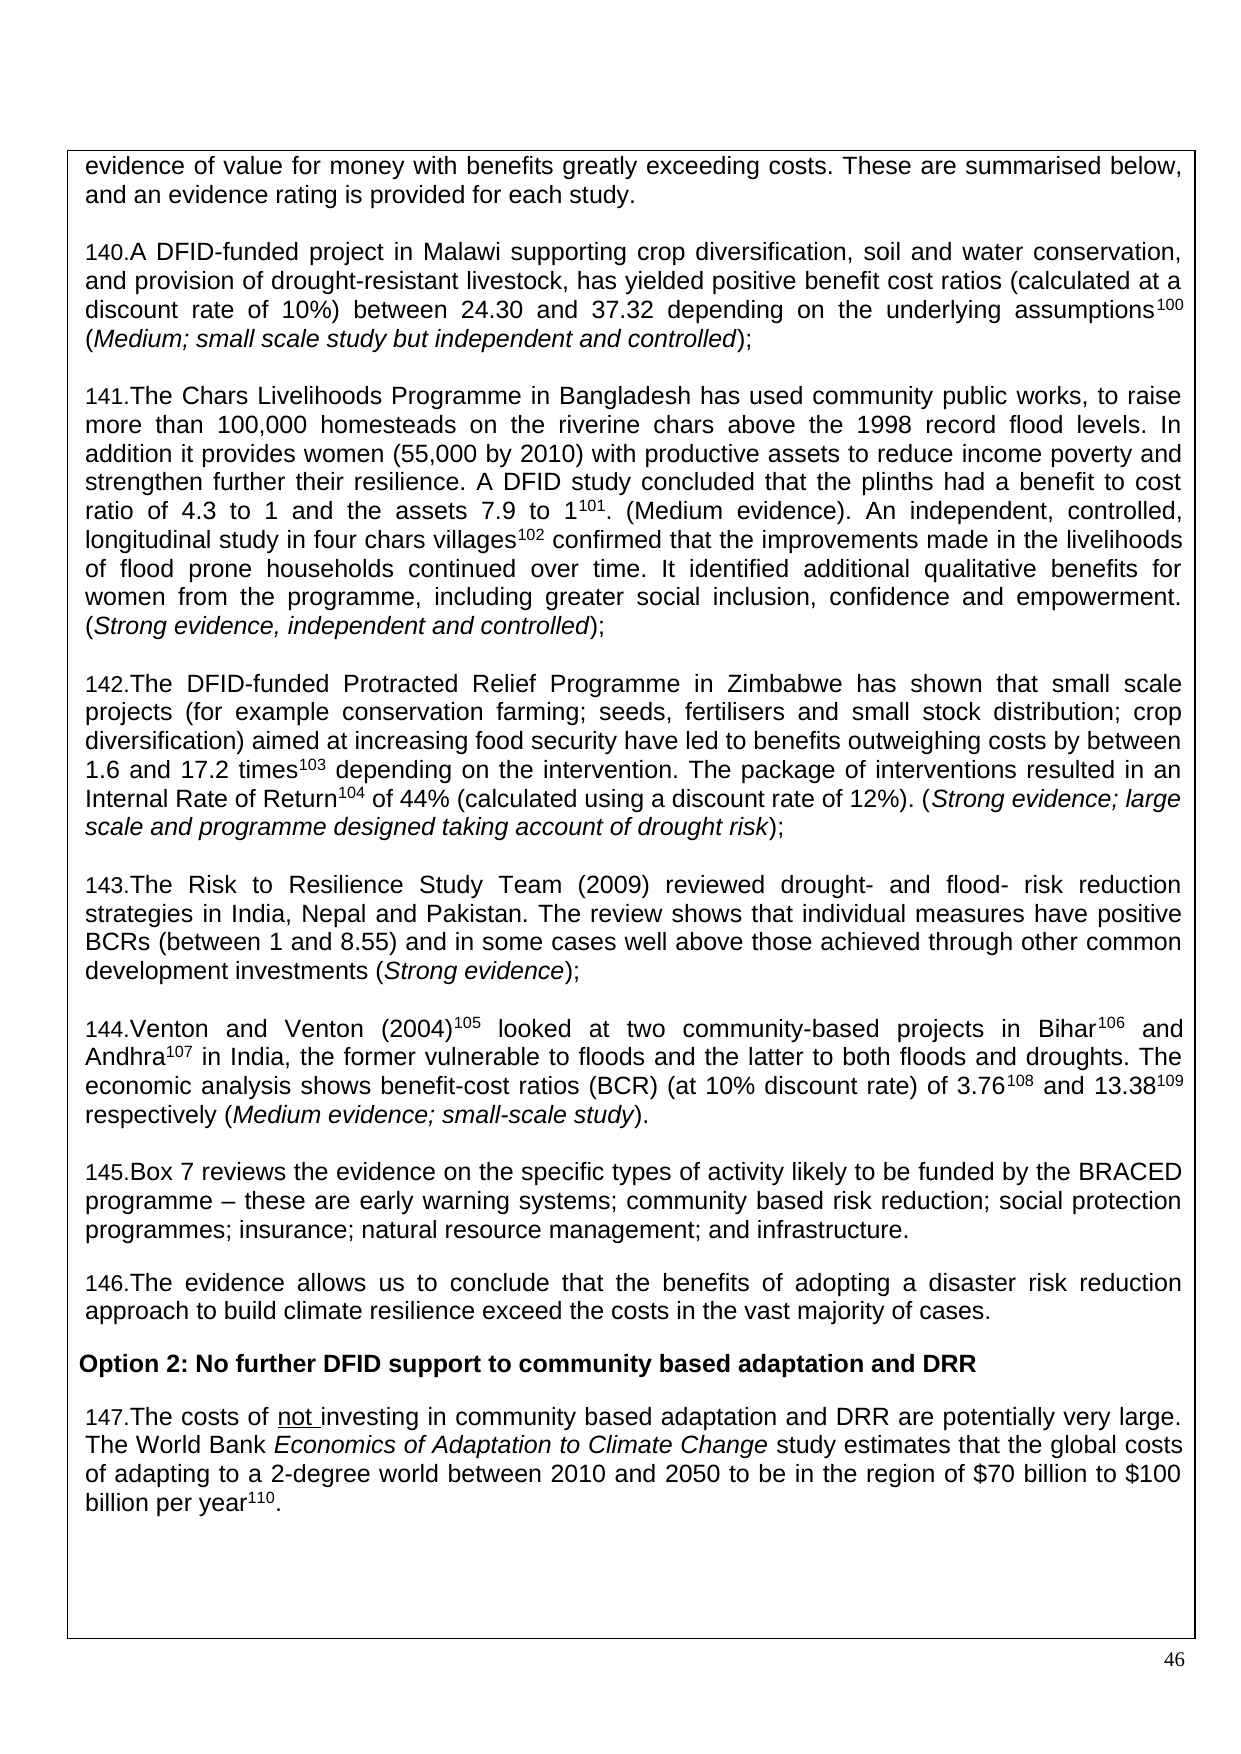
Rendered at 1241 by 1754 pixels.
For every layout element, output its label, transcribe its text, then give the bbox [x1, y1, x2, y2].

table_header B: The case for investing in DRR and adaptation There are two options Table 6: Investment Options Economic appraisal The Strategic Case made the economic case for government intervention to deal with the impacts of increased extreme weather and climate events on communities in developing countries. There are a number of different interventions that can be used to tackle the market and governance failures set out in the Strategic Case. To deliver public goods to communities, governments can provide goods and services such as small-scale buffer infrastructure, local early warning systems, community awareness raising and evacuation planning, crop diversification, and micro-insurance. To help poor and vulnerable groups in society build their resilience to deal with shocks governments can provide goods and services – or they can deliver social protection programmes such as cash transfers; asset transfers; employment guarantees; or social pensions. Governments can also seek to influence the broader patterns of economic development that can build resilience of the economy as a whole to extreme events. Where programmes work in a defined context, the usual approach to the economic appraisal is to present and compare the additional costs and additional benefits of the proposed set of activities, and subject these to sensitivity analyses. However, the BRACED programme proposes to support a range of projects in multiple contexts, many of which have not yet been designed and actual costs and benefits are uncertain. Therefore a comprehensive cost and benefit analysis (CBA) is neither possible nor proportional, and has not been undertaken. Instead the approach used to consider the costs and benefits of BRACED has been to identify the costs and benefits of community based adaptation and DRR from the literature and to provide CBA from comparable projects. This section makes the case for the effectiveness of the programme – the extent to which BRACED outputs will active the planned outcomes. It will also consider the costs and benefits of the counterfactual scenario – no further DFID support to community based adaptation and DRR. Option 1: Fund community based adaptation and DRR There is a substantial and growing body of evidence to suggest that the benefits of climate change adaptation and DRR exceed the costs. At a global level, Parry et al estimate that the mean cost of adaptation measures is $6 trillion. Even though adaptation does not remove all – or even most – of the impacts of climate change, it is clearly worthwhile, with a mean benefit of over $300 trillion, at a mean benefit to cost ratio of about 60 to 1 (Parry et al, 2009). It is more difficult to assess cost benefit ratios at a micro level. As Hallegatte et al (2013) has shown, net-present-value calculations (discounted total benefits minus discounted total costs) break down in the presence of uncertainty about which climate projections will play out in practice. Small changes in the ‘without programme’ climate scenario have a big impact on the expected benefits of the programme being appraised. It is also difficult to quantify the benefits of adaptation and DRR activities. The impacts of climate change can play out over very long time periods, meaning that programme benefits need to be evaluated a long time into the future. What is more, ‘resilience’ is context specific and can mean different things to different communities - is therefore often difficult to place a monetary value on the benefits of interventions that aim to build resilience to climate extremes. This programme will work at the micro level in a range of countries and contexts to scale up responses to climate change that are specific to the risks identified in those communities, and will through components C and D work to strengthen the policy and institutional frameworks to sustain and replicate these interventions. This will be complemented by support to governments to develop macro strategies that build systematic resilience to shocks. As the specific grassroots interventions that this programme will implement are yet to be identified, this section reviews evidence from similar interventions in order to assess the extent to which they offer a positive rate of return. BRACED is also expected in its implementation to provide more details on the costs and benefits of DRR and adaptation interventions. This will include information on unit costs. This is important as the evidence in developing the assessment of VFM of DRR and adaptation interventions. Evidence review Despite the huge number of community-based adaptation programmes under implementation by governments, donors and NGOs; until recently the number of rigorous, experimental, and peer reviewed cost-benefit analyses for those projects was relatively small. Where evidence of benefit to cost ratios does exist, it is largely drawn from ex-post evaluation of projects. Two studies (DFID 2005 and Mechler 2005) reviewed the evidence base for benefit to cost ratios for community based adaptation and DRR in 2005. The DFID study concluded that, “research into the costs of natural disasters and the costs and benefits of DRR measures is not well developed, and much of the evidence is anecdotal. However, a number of bottom-up, or micro-economic assessments, of DRR measures have also been undertaken. These typically examine a proposed package of DRR measures for a specific area. Such studies have identified a wide range of DRR measures with positive benefit-cost ratios. The benefit-cost ratios are obviously heavily dependent upon local circumstances (for example construction cost, efficacy of DRR measure, value of assets and numbers of persons affected), but the studies demonstrate the potential for economically effective DRR measures in developing countries. This evidence strongly suggests that there can be positive economic returns from DRR measures, and that additional development benefits can be realised”. Mechler (2005) reviews the literature on the efficiency and net benefits of preventive disaster management measures in reducing and avoiding disaster impacts. The author finds that large returns to preventive measures have been found in studies appraising the potential benefits before implementation, or evaluating the actual benefits ex-post (a summary of the 11 studies reviewed is provided in the Annex A). Benefits to cost ratios were £2 for every £1 invested or higher. In a subsequent paper, Linnerooth-Bayer and Mechler (2008) updated this analysis and found that in many contexts every Euro invested in risk prevention returns roughly 2 to 4 Euros in terms of avoided or reduced disaster impacts on life, property, economy and environment. A literature review commissioned as part of this appraisal has identified a number of more recent studies - some of them from programmes operating to scale - that have provided stronger evidence of value for money with benefits greatly exceeding costs. These are summarised below, and an evidence rating is provided for each study. A DFID-funded project in Malawi supporting crop diversification, soil and water conservation, and provision of drought-resistant livestock, has yielded positive benefit cost ratios (calculated at a discount rate of 10%) between 24.30 and 37.32 depending on the underlying assumptions (Medium; small scale study but independent and controlled); The Chars Livelihoods Programme in Bangladesh has used community public works, to raise more than 100,000 homesteads on the riverine chars above the 1998 record flood levels. In addition it provides women (55,000 by 2010) with productive assets to reduce income poverty and strengthen further their resilience. A DFID study concluded that the plinths had a benefit to cost ratio of 4.3 to 1 and the assets 7.9 to 1. (Medium evidence). An independent, controlled, longitudinal study in four chars villages confirmed that the improvements made in the livelihoods of flood prone households continued over time. It identified additional qualitative benefits for women from the programme, including greater social inclusion, confidence and empowerment. (Strong evidence, independent and controlled); The DFID-funded Protracted Relief Programme in Zimbabwe has shown that small scale projects (for example conservation farming; seeds, fertilisers and small stock distribution; crop diversification) aimed at increasing food security have led to benefits outweighing costs by between 1.6 and 17.2 times depending on the intervention. The package of interventions resulted in an Internal Rate of Return of 44% (calculated using a discount rate of 12%). (Strong evidence; large scale and programme designed taking account of drought risk); The Risk to Resilience Study Team (2009) reviewed drought- and flood- risk reduction strategies in India, Nepal and Pakistan. The review shows that individual measures have positive BCRs (between 1 and 8.55) and in some cases well above those achieved through other common development investments (Strong evidence); Venton and Venton (2004) looked at two community-based projects in Bihar and Andhra in India, the former vulnerable to floods and the latter to both floods and droughts. The economic analysis shows benefit-cost ratios (BCR) (at 10% discount rate) of 3.76 and 13.38 respectively (Medium evidence; small-scale study). Box 7 reviews the evidence on the specific types of activity likely to be funded by the BRACED programme – these are early warning systems; community based risk reduction; social protection programmes; insurance; natural resource management; and infrastructure. The evidence allows us to conclude that the benefits of adopting a disaster risk reduction approach to build climate resilience exceed the costs in the vast majority of cases. Option 2: No further DFID support to community based adaptation and DRR The costs of not investing in community based adaptation and DRR are potentially very large. The World Bank Economics of Adaptation to Climate Change study estimates that the global costs of adapting to a 2-degree world between 2010 and 2050 to be in the region of $70 billion to $100 billion per year. Box 8: VFM review of activities similar to those in the BRACED programme The costs to HMG and to society that will result from climate extremes if there is no further intervention are threefold. First is the cost of wider investments failing due to extreme climate risk (opportunity costs). The second is the long-term impacts of a changed climate (higher temperatures, changes in total precipitation and rainfall patterns), which are likely to reduce crop yields for farmers unless adaptation measures are implemented, or disruption of other livelihood generating activities. These costs can worsen food security and increase hunger and malnutrition. The third is the actual cost of humanitarian response to extreme climate events when adaptation actions have not been undertaken to support the most vulnerable. On the third of these costs, there is strong evidence to suggest that investment in building the resilience of communities to cope with risk in disaster prone regions is more cost-effective than humanitarian response after the fact. The evidence from a recent DFID paper analysing the economics of early response measures in Kenya and Ethiopia clearly points to three conclusions: Early response is far more cost effective than late humanitarian response. In southern Ethiopia, with a beneficiary population of 2.8m, household level data suggest that early response could save between $662m and $1.3billion in a single event. A perceived risk in responding early is that humanitarian funds will be released incorrectly to situations that turn out not to be a disaster. However, these figures suggest that donors could mistakenly release funds two times in Kenya, and seven times in Ethiopia, before the cost is even equivalent to the cost of humanitarian aid in one event. Given uncertainty, the estimates presented in the paper suggest that while the cost of building resilience is comparatively high, the wider benefits of building resilience can significantly outweigh the costs, leading to the conclusion that investment in resilience is the best value for money. The cost of resilience would have to approach $200 per capita per year for 10 years (almost 50% higher than the figure assumed in this paper) before the modelled costs of resilience begin to approach the cost of humanitarian response. The paper concludes that early response and resilience building measures should be the overwhelming priority response to disasters. The findings in this study fully support an economic imperative for a shift to greater early response and resilience building. Whilst this study only uses a sample of two countries and should not be seen as globally representative, the experience from Kenya and Ethiopia suggests that early action can be very good value for money. Overall, the evidence presented is supportive of community-based adaptation and DRR activities that will encourage resilience building and early responses for disaster risk reduction. The case for investment in BRACED Component C The BRACED theory of change hypothesises that the programme will be achieve a transformational impact on resilience of poor people in vulnerable communities by learning lessons from what approaches work in what context; and using this evidence to influence policy making and development planning. BRACED Component C will generate, synthesise and communicate evidence on which interventions under components A and B work well (and less well). Box 9 looks at whether the benefits of programme component C are likely to outweigh its costs. Box 9: Benefits and Costs of BRACED knowledge and evidence component Climate and Environment Appraisal Table 7 summarises the climate change and environmental categories on whether to invest in DRR and climate change adaptation. The categories are defined as: Category A, high potential risk or high opportunity; B, medium or manageable or medium opportunity; C, low or no risk, or no opportunity; or D, core contribution to a multilateral organisation. Table 7: Climate change and environmental categories As the main objective of BRACED as set out in the strategic case is to build resilience to climate extremes and reduce and prevent disasters occurring the decision to invest in DRR and adaptation will have significant opportunities and benefits (Category A). The logframe has explicit climate change and environment indicators. A decision not to invest would forgo those opportunities and benefits and in the face of a worsening environment represent a significant risk – this option would therefore be category B. An important opportunity of BRACED is to bring together development and humanitarian interventions to address the environmental challenges of climate change, and to develop programmes and projects that meet both humanitarian, development and environment objectives by building resilience to climate extremes. More details on the opportunities BRACED presents and how to enhance these benefits is given in the Climate and Environment Assurance Note attached as Annex B. There are risks that some of the proposed activities and investments under BRACED may lead to maladaptive outcomes. For example some grants may fund include rural infrastructure. There is a risk that the ‘climate-proofing’ of these components may exclusively focus on making them physically able to withstand climate effects. These investments could potentially, for example, provide “incentives” for the most vulnerable to remain in locations that would be unviable in 20-30 years’ time according to current projections. This was an important issue identified by the Foresight Report on Migration and Environmental Change. For the Sahel specifically there is a risk that the resilience inherent in the ‘dis-equilibrium’ nature of the drylands environment is not recognised and externally imposed solutions such as intensive agriculture prove maladaptive. Conversely enhancing traditional livelihood strategies that are resilient to existing climate variability may not be sufficient alone in the face of future climate change, both scenarios would prove maladaptive. The individual projects supported by BRACED will need to work at scale in a truly integrated way, with each other and with the policy and institutional context, to enable consideration of complexities and trade-offs in complex socio-ecological systems to ensure they achieve maximum impact. By working at individual community level there is a risk of displaced environmental risks from one community to another, for example an activity to improve irrigation and water use could have an impact on water users downstream by increasing the amount of water taken out of the river. It could also have negative impacts on the wider ecosystem. This risk is more acute if individual projects don’t work with the national and subnational policy and institutional contexts – ensuring government buy-in at all levels. To address this consideration and mitigation of wider systemic climate and environment risks to the whole region or ecosystem in question will be included as criteria for grant selection. NGOs and NGO alliances will need to demonstrate an understanding of the policy and institutional context and have plans for addressing this. Many of the project level impacts can be avoided or reduced where these are identified and actions taken. However, as the projects that BRACED will support are still to be determined there is no definitive list of risks that can be identified at the outset. It will therefore be important when awarding grants that all proposals are subjected to a climate and environment appraisal. There will be a set of more generic risks, and opportunities, with BRACED on implementing the project and choice of activities. This would include limiting the travel associated with the project and ensuring that low carbon technologies are used, and that any interventions are energy efficient. There will also be an opportunity for BRACED to support climate compatible development approaches that deliver triple wins: adaptation, mitigation and development benefits. The option to fund DRR and adaptation is appraised as category B while there are risks these can be mitigated or avoided. The option not to fund implies continued and increasing climate risks to those communities and so is category B for risks. The option to fund provides significant environment and climate change opportunities and is category A. The option not to fund does not provide opportunities and is category C. More details on the potential risks and negative environmental impacts are given in the Climate and Environment Assurance Note (Annex B). Social and Gender Appraisal BRACED recognises the strong links between poverty, gender and vulnerability to climatic disasters. By focusing on the Sahel BRACED will provide significant funding to countries that are at the bottom of the human development index (HDI) and which suffer from chronic food insecurity. Other countries covered by BRACED will be DFID focus countries including fragile states that are highly prone to disasters. The focus of BRACED is building resilience to disasters. This will require a range of interventions to help people manage the risk of droughts, floods and cyclones. In parallel to these interventions there needs to be a renewed focus on addressing the fundamental causes of vulnerability. Of these, chronic poverty is the underlying driver of vulnerability across the Sahel and many other BRACED countries and is reinforced by huge gender disparities, insecurity and conflict, poor governance and lack of respect for human rights, inadequate health provision and lack of education, particularly for girls. All of these need to be addressed through policies and programmes on wealth creation, empowering women and girls and greater investments in education and health, including reproductive health. These are all important for building resilience and while not the focus of BRACED, nonetheless BRACED-funded projects will need to show how they relate to these wider set of issues and interventions. Furthermore, at a political level establishing good governance and building peace and stability across the Sahel and other fragile environments will be critical for long term resilience to climate disasters. One of the key issues for BRACED will be targeting within the selected countries. In order to do this effectively the selection criteria for potential BRACED-funded programmes will need to give high priority to social dimensions of vulnerability in addition to physical vulnerability. The following will be key requirements for selection: Gender. This needs to include a gendered approach to vulnerability analysis. While there is a consensus that women are more vulnerable to disasters than men, there is a need to understand the particularly vulnerabilities facing women and men in each context. Furthermore, BRACED will consider funding programmes specifically targeting women and girls. This will be critical for the Sahel where gender inequalities are also some of the highest in the world; in the 2011 Gender Inequality Index Chad ranked 145 out of 146, Niger 144 and Mali 143. Multi-dimensional analysis of vulnerability - In addition to gender there are other important social drivers of vulnerability including age and ethnicity which will require an understanding of the multi-dimensions of vulnerability. Social exclusion and marginalisation - In many countries covered by BRACED, including large parts of the Sahel, social exclusion and marginalisation have been major drivers of both conflict and vulnerability. Participatory methodologies - including participatory vulnerability analysis will be critical for both understanding vulnerability and designing effective interventions. BRACED funded projects will need to clearly demonstrate a strong track record and commitment to participatory approaches. Empowerment and accountability - BRACED will expect NGO partners to be involved in policy influencing, political economy analysis and empowering communities and local civil society groups to hold governments and donors to account for their policies and programmes on adaptation and disaster risk reduction. C. Appraisal of Delivery options Economic Appraisal Appraisal Section B shows that investments in community-based adaptation are very likely to have a positive rate of return. It also shows that costs to society and to HMG are likely to be higher in the without-programme scenario) than with the programme - because it is more expensive to respond and recover from extreme climate events than it is to build resilience ex ante. This section looks at a number of ways in which the BRACED programme could deliver its activities. A range of options to support community based adaptation and DRR to build resilience to climate extremes were considered. These were assessed against the following critical success criteria: Table 8: Critical Success Criteria In addition the social and environment appraisals consider the extent which the delivery options perform well in fragile contexts; target women and girls; and ensure that activities are low carbon, climate resilient environmentally sustainable. The list of wider options considered but rejected include: Provision of goods and services by national or local governments in priority countries funded through DFID budget support. This option is not feasible (at least in phase 1 of the programme), as DFID does not have geographical presence in the programme focus countries. DFID does not have existing working relationships with local governments in the programme countries and so the number of new ground staff needed to implement this option is unacceptably high. However this option could be considered under phase 2 of the programme following preparatory work in-country. Delivery through a multilateral climate investment fund such as the Pilot Programme on Climate Resilience or Adaptation Fund. HMG already provides support to multilateral funds elsewhere under the International Climate Fund (to date, £431 million to the PPCR and £10 million to the Adaptation Fund). Working through multilaterals can complement the bilateral programmes that we implement through our country and regional offices. Multilateral programmes enable us to deliver large scale support for adaptation through institutions that are effective, and build progress in key areas that we are unable to bilaterally. A separate Business Case will consider whether the multilateral climate funds are able to absorb and disburse additional finance and the extent to which this offers good value for money. Appraisal of the delivery options The three remaining options to be appraised are: Finance to adaptation multilateral organisations to implement activities on DRR and climate change adaptation either as part of their core activities or within separate facility or trust fund. Organisations with core business in this focus area include WFP, UNISDR, and the GFDRR. Direct provision of DRR and adaptation activities to vulnerable communities in a selection of countries by DFID country offices. NB this option is not possible for the Sahel where DFID does not have country offices. Direct support to civil society organisations their partners and to scale up their existing activities on DRR and climate change adaptation. Option 1: Finance to adaptation multilateral organisations How it would work Under this option DFID would transfer funds to a multilateral organisation that would deliver community based adaptation and DRR activities as part of its core activities or under a new programme window. Multilateral organisations with core business in this subject are the United Nations World Food Programme (WFP), the United Nations Office for Disaster Risk Reduction (UNISDR) and the Global Fund for Disaster Risk Reduction (GFDRR). The analysis of these three organisations draws heavily on the assessment made during the DFID Multilateral Aid Review 2011 as well as desk-based research using online resources (including the Australian Multilateral Aid Review). The World Food Programme is the world’s largest humanitarian organisation with two-thirds of its resources channelled through humanitarian interventions. Delivering food assistance, it also advocates globally for attention to hunger. It is entirely voluntarily funded and its scale of operation is driven in large part by fluctuating humanitarian need and funding. In 2009 its expenditure was US$ 4.2 billion; in 2010 it was US$ 3.8 billion. WFP receives no core funding: its administrative budget derives from a 7 per cent surcharge on programme funding. The vast bulk of WFP’s income is earmarked by donors to specific operations/purposes – only eight per cent is undirected multilateral. The United Nation’s International Strategy for Disaster Reduction (UNISDR) is a strategic framework, adopted by United Nations Member States in 2000, aiming to guide and co-ordinate the efforts of a wide range of partners to achieve substantive reduction in disaster losses and build resilient nations and communities as an essential condition for sustainable development. UNISDR’s main role includes co-ordination amongst UNISDR system partners, policy guidance, and provision of strategic information on disaster risk – and so it does not at present directly implement activities on the ground. Worldwide UNISDR has approximately 90 members of staff (which includes 48 in regional offices) and an overall annual budget of approximately US$ 28 million. The Global Fund for Disaster Risk Reduction (GFDRR) was established in 2006. It is a facility hosted by the World Bank and guided by a Consultative Group made up of donors, developing countries and international partners. The GFDRR Secretariat employs around 12 full-time staff at its Washington Headquarters, and relies on a network of World Bank and UNISDR staff to support its three ‘tracks’ of programming (global and regional level advocacy; technical and financial assistance to low and middle-income countries; and a disaster recovery fund). Its annual budget for 2010 was $131.5m. Estimated costs and benefits of the approach Table 9 sets out the costs of delivering the BRACED programme through a multilateral organisation. The analysis assumes that programme oversight would be managed by a core advisory team in DFID Policy Division, comprising an A1 Team Leader, A2 and A2L policy leads, and two grade B programme management staff. The multilateral body would deliver overall programme management, implementation, and monitoring and evaluation functions. Information on the proportion of the UNISDR and WFP budget that is spent on administrative and management costs was not readily available from Annual Reports (though a breakdown of expenditures by programme activity was provided in both it was not possible to disaggregate programme and management costs). According to the UNISDR Annual Report 2012, 57% of the organisation’s expenditure is on staff costs. This is to be expected from a knowledge-based institution that delivers its outputs through its staff. A World Bank evaluation of the GFDRR found that the administrative costs of the GFDRR Secretariat as a share of total expenditures administered by the Secretariat have declined steadily as the program has grown since 2006. At 11.3 percent in 2012, these are comparable to other technical assistance and investment programs that World Bank Independent Evaluation Group has reviewed. Through negotiation with multilateral organisations, we would aim to reduce this figure to 10% of programme budget to administration and management costs. Table 9: Cost estimates – Option 1 Finance to Adaptation Multilateral Organisation * Assumes one adviser makes 2 international trips per year at £2000 per trip ** FTE estimates based on DFID Unit Costs data Table 10 assesses the potential benefits of this delivery option against the critical success criteria. Table 10: Benefits estimates - Option 1 Finance to Adaptation Multilateral Organisation Scores: 1 = unsatisfactory; 2 = weak; 3 = satisfactory; 4 = strong This option scored poorly against feasibility, organisational effectiveness, and ability to deliver results at scale; however, it has good potential to work with partner governments and to influence wider policy-making. An overall score for the three institutions has been given against each criterion in table 10. This hides differences between the three institutions. Notably, the World Food Programme performs better against the criteria than the other two organisations. A more detailed consideration of the pros and cons of delivering BRACED through WFP is provided in Box 10. On balance we do not believe that it is feasible to deliver BRACED through WFP because the programme scope is beyond the mandate of the organisation. Broader advantages and risks of the approach A broader advantage of the multilateral option (not captured in Table 10) is the potential to leverage in additional finance from other donors. If the BRACED programme were to set up a new window or trust fund within an existing multilateral organisation, other donors and international organisations could be invited to contribute finance to the fund. A strong disadvantage of this option is the limited scope to build capacity and knowledge in DFID. Outsourcing the delivery of BRACED entirely to a third party could mean that the potential for lesson learning on effective management, implementation and delivery of community based adaptation and DRR activities is not maximised. Box 10: WFP as a potential partner for BRACED delivery Option 2: Direct provision of activities by DFID country offices How it would work This would require individual DFID Country Offices to design programmes of support to communities based around a risk assessment of climate impacts in country. Because DFID does not have Country Offices in all of the priority countries identified in the Strategic Case (for instance in the Sahel) this option would require DFID to deploy staff in new locations, based for example in an FCO office. In DFID Country Offices where we do have presence, this option would require new staff resource to design and manage the programmes, where these are additional to any existing programmes. There are no FCO or DFID offices in Mali, Mauritania, Burkina Faso or Chad; but an FCO office is in place in Senegal. DFID offices are based in Sierra Leone (also working with Liberia), Ghana, Nigeria, Sudan and South Sudan. Programme staff could potentially be based in one of these regional offices and implement activities from a distance. Estimated costs and benefits of the approach Table 11 estimates the costs of delivering BRACED directly through DFID offices. The analysis assumes that overall coordination and oversight would be managed by a core team in Policy Division. The Policy Division team would also directly manage the knowledge and evidence sharing programme component through support to results collection, design of strategic evaluations, synthesis of findings, communication and dissemination. Policy Division advisers would be required to travel to the programme countries for annual review and results collection activities. Design and implementation of programme activities would be managed by five Country Office teams (each comprising an A2 and B1D adviser) plus three new implementation teams developing activities in the Sahel; based in neighbouring Country Offices. Country Office staff would require budget for internal and regional travel in order to design, implement and monitor the programme activities. The estimated costs set out in Table 11 (approximately £15 million over four years, or 13% of total programme) are highly conservative. They do not include the costs of setting up new regional offices, or the administrative costs of running those offices. There will also be programme design costs as DFID advisers will need to assess climate risks in the contexts that they are working and design appropriate interventions from scratch. Table 11: Cost estimates – Option 2 Direct provision of activities by DFID country offices ** FTE estimates based on DFID Unit Costs data; overseas posts are assumed to cost £15,000 per annum more than UK posts (this is a conservative estimate based on DFID overseas allowances data and does not include accommodation costs) * 2 advisers make 3 international visits per year at £2000 per visit ** assumes that in each country 2 advisers make 1 visit per quarter at £500 each *** assumes that in each country 2 advisers make 1 visit per quarter at £2000 per trip Table 12 assesses the potential benefits of this delivery option against the critical success criteria. Table 12: Benefits estimates - Option 2 Direct provision of activities by DFID country offices Scores: 1 = unsatisfactory; 2 = weak; 3 = satisfactory; 4 = strong Broader advantages and risks of the approach This delivery option scored poorly against all of the critical success criteria on. In addition, this option limits potential to leverage in finance from other donors. One advantage of in-house delivery not captured in the analysis is the potential to build internal knowledge and capacity. There is strong potential for DFID staff to gain knowledge and experience in effective management, implementation and delivery of the programme activities. There would also be scope to produce original research outputs that draw on the evidence of what works well and less well across the range of programme contexts. Option 3: Direct support to civil society organisations their partners and to scale up their existing activities on DRR and climate change adaptation How it would work This option would provide grants to NGOs and their partners (local government, UN agencies and private sector) to scale up proven technologies and practices at grassroots level. Selected by a set of investment criteria, NGOs and their partners would be required to demonstrate ability to achieve results on the ground, to build local and national capacity, and to build evidence on what works well and less well on adaptation and DRR. In order that the BRACED programme is transformational – i.e. the whole of the programme is more than the sum of a collection of NGO programmes – NGOs would be required to demonstrate how their activities build resilience beyond just the target communities. There would need to be a strong independent research and evidence programme component to draw lessons across the suite of interventions and to influence local and national policy decision making. An evidence paper prepared for this Business Case shows that there is evidence of demand from NGOs to scale up community based adaptation and DRR activities. Consultations with a sample of international NGOs (including Action Aid, CAFOD, CARE International UK, Christian Aid, Concern Worldwide, Oxfam GB, Plan International, Practical Action, Save the Children, Tearfund, Water Aid and World Vision) and DFID regional advisors demonstrated evidence of a strong demand for support in the NGO resilience community for the scale-up of resilience-building initiatives in the Sahel and other DFID priority countries. NGO focal points provided details of current and planned resilience-building initiatives in Burkina Faso, Chad, Mali, Mauritania and Niger as well as Ethiopia, South Sudan, Sudan, Somalia, Kenya, Uganda, Tanzania, Mozambique, Nigeria, Malawi, Zimbabwe, Nepal, Burma, Pakistan, and Bangladesh. Financial, policy and institutional challenges of existing programmes were communicated and potential activities that could potentially be scaled-up through the BRACED programme shared. The evidence paper identified a financial gap of more than £378 million for resilience-building projects and programmes in the focal countries. Some of the above-mentioned partners have funding gaps in programmes or projects that are designed and ready for implementation. Moreover, some NGOs are implementing successful programmes in just one of the programme countries and could scale-up or strengthen activities in other countries, including across the Sahel. At the same time, there are also NGOs that are implementing relevant programmes elsewhere in Africa with learning strong enough to justify replication in countries in the Sahel. Many NGOs lack in-country presence but have a strong network of local partner organisations. Additional funding would likely lead to strengthened capacity among civil society organisations in the more isolated countries and a potential increased involvement of countries in regional programmes. Estimated costs and benefits of the approach The costs of delivery through NGOs would be similar to those for delivery through a multilateral organisation. Programme oversight would be managed by a core advisory team in DFID Policy Division, comprising an A1 Team Leader, A2 and A2L policy leads, and two grade B programme management staff. Overall management, implementation, monitoring and evaluation of programme activities would be delivered by NGOs. The knowledge and evidence component of the programme would be delivered either through a dedicated A2 adviser based in Policy Division, or it could be outsourced to an external supplier (such as a policy research institute, consultancy company or think tank). All NGOs are required to publish their Annual Report (including financial data) on their external websites. It is however quite difficult to determine what proportion of expenditure should be categorised as administrative and what is programme (staff costs for example are usually not disaggregated). Some NGOs do provide a breakdown of expenditure category: Oxfam report that 9% of budget is spent on administrative support and running costs (not inclusive of 7% fundraising costs) Practical Action report that only 1% of their budget is spent on administrative costs, though this does not include 10% of budget expended on ‘consultancy and publishing’ and 12% on ‘fundraising’ Save the Children International report that 8% of all expenditures are for administration (not inclusive of 12% fundraising costs) We assume that through negotiation with multilateral NGOs this delivery option would allocate up to 10% of programme budget to administration and management costs. Table 13: Cost estimates – Option 3 Finance to NGOs and Partners * Assumes one adviser makes 2 international trips per year at £2000 per trip ** FTE estimates based on DFID Unit Costs data Table 14 assesses the potential benefits of this delivery option against the critical success criteria. Table 14: Benefits estimates - Option 3 direct support to civil society organisations Scores: 1 = unsatisfactory; 2 = weak; 3 = satisfactory; 4 = strong Broader advantages and risks of the approach This delivery option scored well against the critical success criteria, but performance of individual NGOs and their partners may be varied. Good performance will be heavily dependent on effective design of the proposal selection criteria – which should strongly reflect critical success criteria examined here. As set out in the DFID Civil Society Portfolio Review, a strong advantage of delivery through civil society organisations is their ability to deliver services in fragile and conflict affected environments such as the Sahel countries. DFID is on target to spend 30% of official Overseas Development Assistance - approximately £3.4 billion - in fragile states by 2015. A recent IDC inquiry found that DFID was right to increase aid to fragile and conflict-affected states, such as Rwanda and Democratic Republic of Congo (DRC), but it must be prepared to suspend or even cancel a programme if a government flouts agreements or refuses to engage in efforts to increase transparency and accountability. Working with civil society is a way of diversifying the delivery of aid on the ground, reducing the risk of having to stop aid completely, as is the case currently in Rwanda. NGOs will have a range of results reporting and evaluation systems in place and the risk in this delivery option is that reporting will be varied in quality. A meta-evaluation produced by DFID 2011 noted weaknesses in planning, measurement and monitoring of results, and evaluation. The 2010 civil society Portfolio Review also highlighted that it was clear through consultation with NGO partners that they felt they had fallen short on a focus on measuring outcomes and struggled to articulate their value added. However, since the publication of the 2010 Portfolio Review there has been a step change in what is expected from partners in terms of conceptualising and planning. Many organisations now undertake beneficiary monitoring; for example CAFOD and Action Aid have participatory approaches at the core of their M&E processes and routinely gather feedback from beneficiaries. To mitigate this risk there will need to be a strong focus during programme design on harmonisation and quality of results monitoring and evaluation. Summary comparison of delivery options and recommendation Table 15 sets out a multi-criteria analysis for the BRACED delivery options based on the analysis provided above. Each option has been allocated a cost “score” from 1 to 3, with 1 being the lowest cost option and 3 being the most expensive option. Since options 1 and 3 are expected to have similar costs, they both score 2. Each option has been allocated a benefits score, which are weighted according to the relative importance of the criteria. Table 15: Multi-criteria analysis – BRACED delivery options * Benefit scores: 1 = unsatisfactory; 2 = weak; 3 = satisfactory; 4 = strong ** Cost scores: The options are ranked from 1 to 3, with 1 being the lowest cost option as 3 being the most expensive option, *** The benefit cost ratio has no cardinal significance but should be considered relative to the other options. Higher benefit cost ratios are associated with good performance. Option 3 (direct support to civil society organisations to scale up their existing activities on DRR and climate change adaptation) is the best performing option. Though it scored the same as option 1 on cost it scored very well against all of the benefits criteria relative to the other options. The benefit-cost ratios presented should not be treated with any cardinal significance here (they do not describe the return from £1 of investment) but they can be used to compare success across options. Option 3 has the highest benefit to cost ratio and so is the recommended option. Delivery options for BRACED Component C BRACED Component C will generate, synthesise and communicate evidence on which interventions under components A and B work well (and less well). Box 9 considered whether the benefits of programme component C are likely to outweigh its costs and concluded that the benefits of those activities are likely to be large relative to the costs. Box 11 considers delivery options for this component of the programme. Box 11: Delivery options for BRACED knowledge and evidence component D. Appraisal of Management options Appraisal Section B showed that investments in community-based adaptation are very likely to have a positive rate of return and that the costs to society and to HMG are likely to be higher in the without-programme scenario (the counterfactual) than with the programme. Section C considered at a number of ways in which the BRACED programme could deliver its activities. Delivery through NGOs is the recommended option. This section considers economy - how to purchase inputs at the best quality and price. What management functions are required? Table 16 outlines the management functions required of the programme. Table 16: BRACED management functions In this section we consider the best way to manage the delivery agent. Management options are given in Table 17. The critical success criteria against which we will assess the benefits of these options are set out in Table 18. As the functions largely concern management of the grants components of BRACED (i.e. A and B), and making links with the knowledge component (C), the estimated costs are given as a proportion of components A and B only (£100m). Table 17: Management Options Table 18: Critical Success Criteria Appraisal of the management options Option 1: Management by NGO consortium How it would work Under this option DFID would invite bids from NGO consortia to manage the implementation of components A and B of the BRACED programme. The evidence review conducted for this Business Case found no evidence of NGO consortia operating at such large scale. Estimated costs and benefits of the approach Table 19: Benefits estimates of management option 1 – NGO consortium Scores: 1 = unsatisfactory; 2 = weak; 3 = satisfactory; 4 = strong Table 20: Cost estimates of management option 1 – NGO consortium Option 2: Management by third party external management agent How it would work Under this option a management agent would be selected following competitive bids to manage the fund. The chosen management agent may be drawn either from the not-for-profit or fully commercial companies or consultancy groups. The DFID South Asia Climate Resilience Alliance (SACRA) Programme is an example of management by a third party management agent from the not-for-profit sector (International Institute for Environment and Development IIED). The Global Poverty Action Fund (GPAF) management solution, discussed in Box 14 under option 5 below, is another example of using an external manager. Box 12 Estimated costs and benefits of the approach Table 21: Benefit estimates of management option 2 – third party external agent Scores: 1 = unsatisfactory; 2 = weak; 3 = satisfactory; 4 = strong Table 22: Cost estimates of management option 2 –third party external agent Option 3: Management by international organisation How it would work Under this option, an international organisation such as GFDRR, UNISDR or WFP would be invited to manage grants to NGOs and partners. Any DFID contribution to this would probably take the form of a Trust Fund. An example of an international agency as Fund Administrator is the DFID Adaptation for Smallholder Agriculture Programme (ASAP), managed by IFAD. Box 13 Estimated costs and benefits of the approach Table 23: Benefits estimates of management option 3 – international organisation Scores: 1 = unsatisfactory; 2 = weak; 3 = satisfactory; 4 = strong Table 24: Cost estimates of management option 3 – international organisation Option 4: Management in-house How it would work Under this option DFID would recruit a new project management unit. Due mainly to manpower constraints, DFID has been reducing its direct management activities in recent years and it would require very strong evidence in order to adopt this approach for BRACED. Estimated costs and benefits of the approach Table 25: Benefits estimates of management option 4 – in house Scores: 1 = unsatisfactory; 2 = weak; 3 = satisfactory; 4 = strong Table 26: Cost estimates of management option 4 – in house Option 5: Hybrid management option How it would work Under this option the strategic oversight management functions identified in table 19 would be implemented in house by DFID advisers, whilst the fund administrative function would be contracted to an external management agent (as per option 2). The DFID Global Poverty Action Fund (GPAF) programme combines strong DFID oversight, an independent advisory panel, day-to-day management by an external agent, and specific functions (monitoring and evaluation and due diligence) delegated to two further external agents. Table 27: Benefits estimates of management option 5 – hybrid option Scores: 1 = unsatisfactory; 2 = weak; 3 = satisfactory; 4 = strong Table 28: Cost estimates of management option 4 – hybrid option Summary comparison of management options and recommendation Table 29 sets out a multi-criteria analysis for the BRACED management options based on the analysis provided above. Each option has been allocated a cost “score” from 1 to 5, with 1 being the lowest cost option and 5 being the most expensive option. Since options 2 and 5 are expected to have similar costs, they both score 3. Each option has been allocated a benefits score, which are weighted according to the relative importance of the criteria. Option 5 (strategic oversight by DFID plus fund administration by and external management agent) is the best performing option. Though it scored the same as option 2 on cost it scored very well against all of the benefits criteria relative to the other options. The benefit-cost ratios presented should not be treated with any cardinal significance here (they do not describe the return from £1 of investment) but they can be used to compare success across options. Option 5 has the highest benefit to cost ratio and so is the recommended option. Table 29: Multi-criteria analysis – BRACED management options * Benefit scores: 1 = unsatisfactory; 2 = weak; 3 = satisfactory; 4 = strong ** Cost scores: The options are ranked from 1 to 5, with 1 being the lowest cost option as 5 being the most expensive option. *** The benefit cost ratio has no cardinal significance but should be considered relative to the other options. Higher benefit cost ratios are associated with good performance. E. Summary of appraisal recommendations In line with the “3 E’s Framework” as set out in DFID’s Approach to Value for Money, this appraisal considered three questions and associated sets of options. Appraisal section B concluded that the benefits of investing in DRR and community based adaptation will outweigh the costs. It also showed that the costs of early actions to build resilience are much lower than those associated with ex-ante responses. Appraisal section C considered delivery options for BRACED. The recommendation is delivery through an NGO led consortia for programmes A and B, and delivery by an independent agency for component C Appraisal section D considered VFM of different management arrangements for the BRACED programme. The recommendation is that strategic oversight functions be carried out in-house by a dedicated advisory team in DFID, with fund administration functions contracted out to a third party management agent. The recommendations from the appraisal case are summarised in figure 3. Figure 3: Structure of the BRACED programme based on appraisal case recommendations [68, 151, 1194, 1638]
